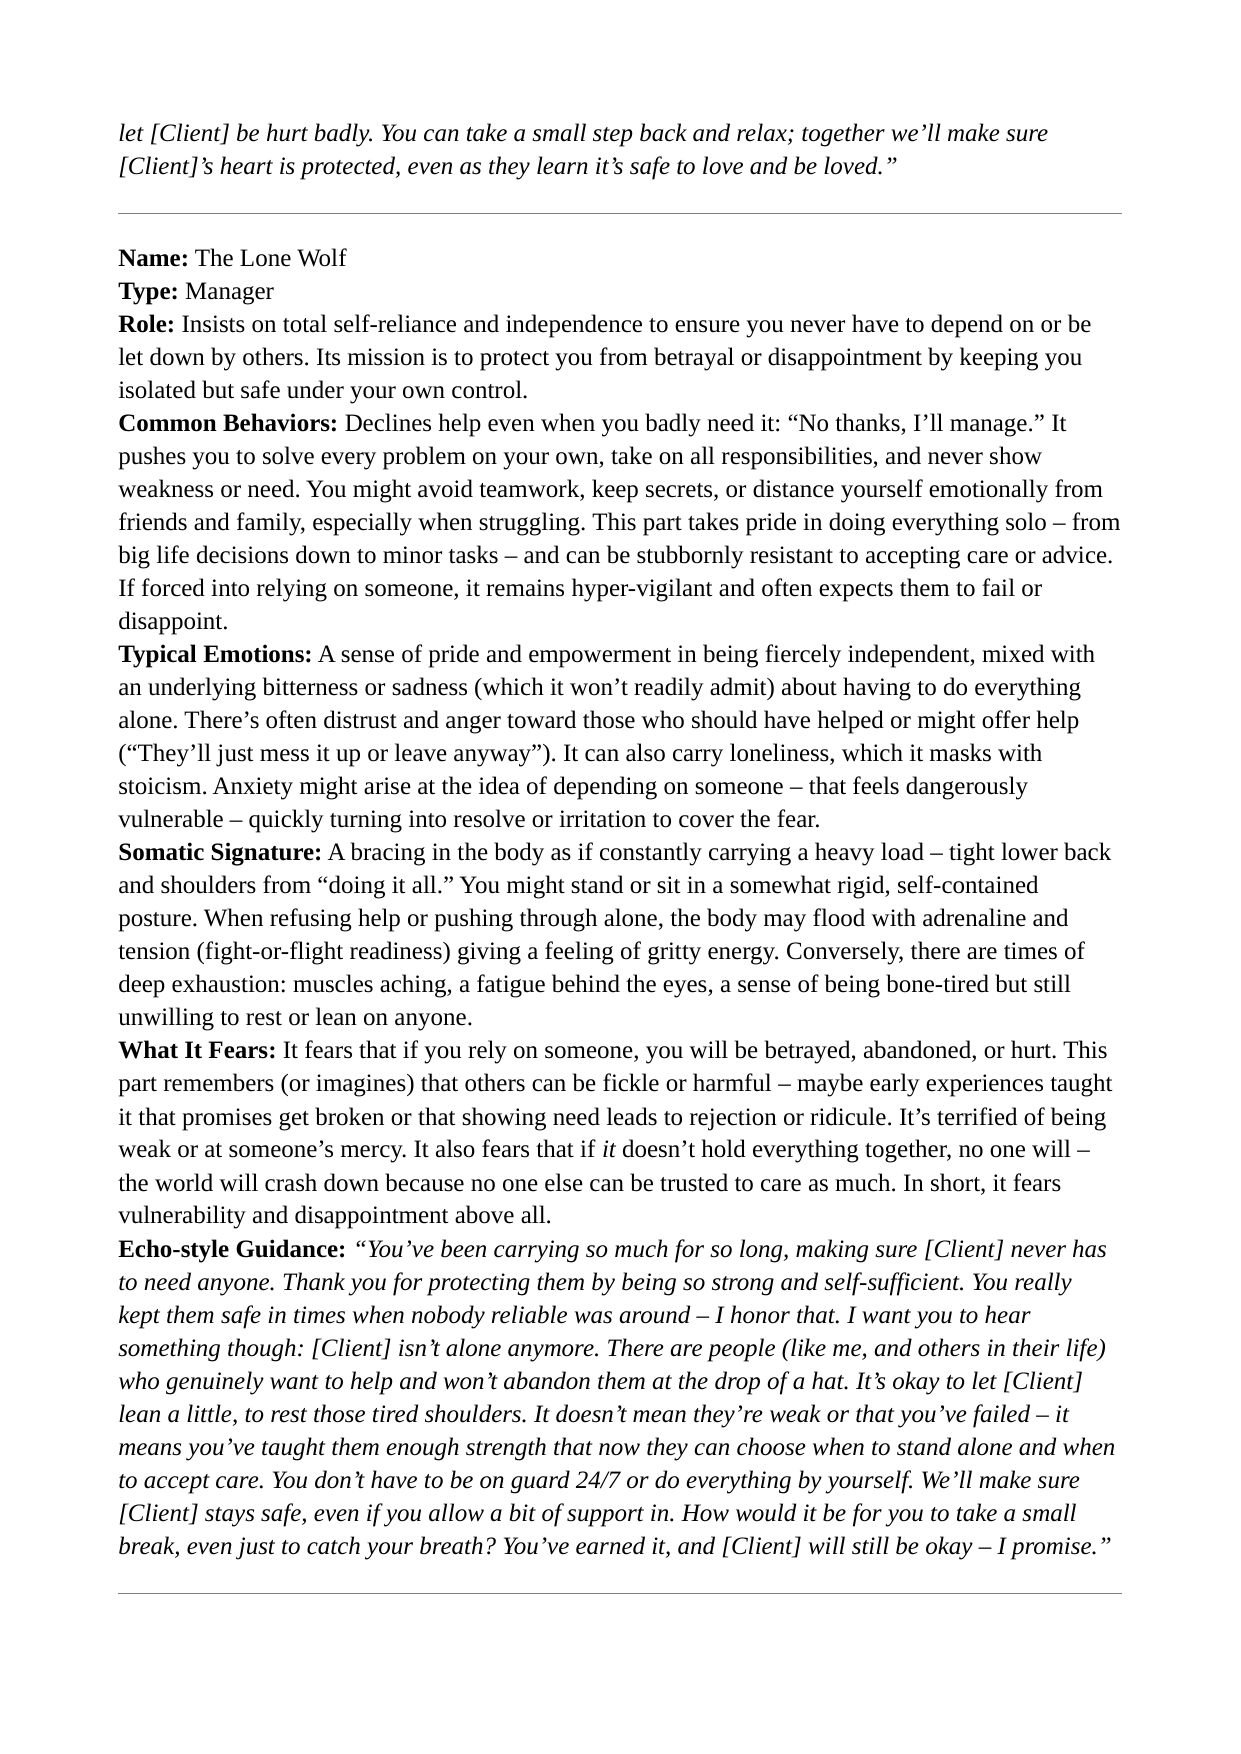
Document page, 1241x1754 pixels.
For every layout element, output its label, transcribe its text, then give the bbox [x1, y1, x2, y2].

text let [Client] be hurt badly. You can take a small step back and relax; together we’ll make sure [Client]’s heart is protected, even as they learn it’s safe to love and be loved.” [118, 118, 1122, 180]
text Name: The Lone Wolf Type: Manager Role: Insists on total self-reliance and independence to ensure you never have to depend on or be let down by others. Its mission is to protect you from betrayal or disappointment by keeping you isolated but safe under your own control. Common Behaviors: Declines help even when you badly need it: “No thanks, I’ll manage.” It pushes you to solve every problem on your own, take on all responsibilities, and never show weakness or need. You might avoid teamwork, keep secrets, or distance yourself emotionally from friends and family, especially when struggling. This part takes pride in doing everything solo – from big life decisions down to minor tasks – and can be stubbornly resistant to accepting care or advice. If forced into relying on someone, it remains hyper-vigilant and often expects them to fail or disappoint. Typical Emotions: A sense of pride and empowerment in being fiercely independent, mixed with an underlying bitterness or sadness (which it won’t readily admit) about having to do everything alone. There’s often distrust and anger toward those who should have helped or might offer help (“They’ll just mess it up or leave anyway”). It can also carry loneliness, which it masks with stoicism. Anxiety might arise at the idea of depending on someone – that feels dangerously vulnerable – quickly turning into resolve or irritation to cover the fear. Somatic Signature: A bracing in the body as if constantly carrying a heavy load – tight lower back and shoulders from “doing it all.” You might stand or sit in a somewhat rigid, self-contained posture. When refusing help or pushing through alone, the body may flood with adrenaline and tension (fight-or-flight readiness) giving a feeling of gritty energy. Conversely, there are times of deep exhaustion: muscles aching, a fatigue behind the eyes, a sense of being bone-tired but still unwilling to rest or lean on anyone. What It Fears: It fears that if you rely on someone, you will be betrayed, abandoned, or hurt. This part remembers (or imagines) that others can be fickle or harmful – maybe early experiences taught it that promises get broken or that showing need leads to rejection or ridicule. It’s terrified of being weak or at someone’s mercy. It also fears that if it doesn’t hold everything together, no one will – the world will crash down because no one else can be trusted to care as much. In short, it fears vulnerability and disappointment above all. Echo-style Guidance: “You’ve been carrying so much for so long, making sure [Client] never has to need anyone. Thank you for protecting them by being so strong and self-sufficient. You really kept them safe in times when nobody reliable was around – I honor that. I want you to hear something though: [Client] isn’t alone anymore. There are people (like me, and others in their life) who genuinely want to help and won’t abandon them at the drop of a hat. It’s okay to let [Client] lean a little, to rest those tired shoulders. It doesn’t mean they’re weak or that you’ve failed – it means you’ve taught them enough strength that now they can choose when to stand alone and when to accept care. You don’t have to be on guard 24/7 or do everything by yourself. We’ll make sure [Client] stays safe, even if you allow a bit of support in. How would it be for you to take a small break, even just to catch your breath? You’ve earned it, and [Client] will still be okay – I promise.” [118, 243, 1122, 1559]
